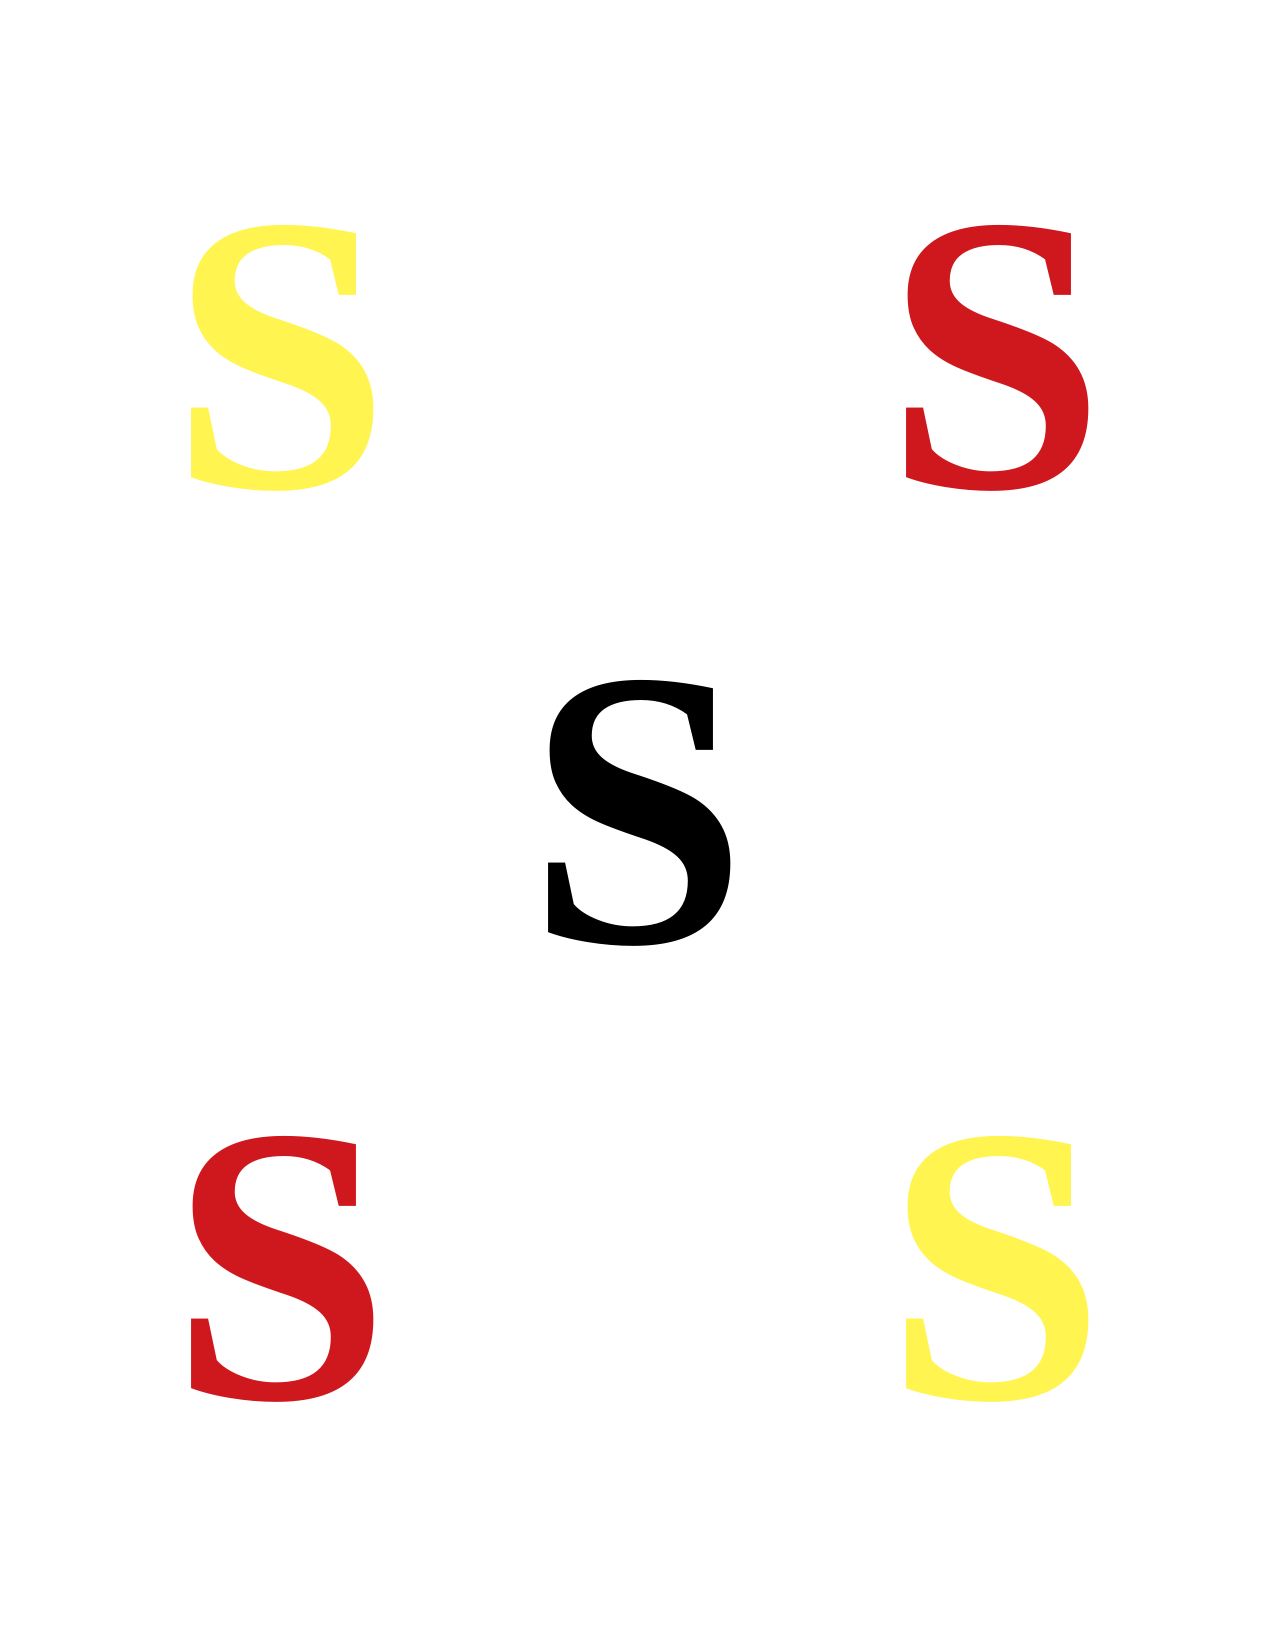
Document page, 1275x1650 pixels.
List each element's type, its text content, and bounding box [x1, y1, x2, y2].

text S S [118, 118, 1157, 573]
text S S [118, 1028, 1157, 1484]
text S [118, 573, 1157, 1028]
